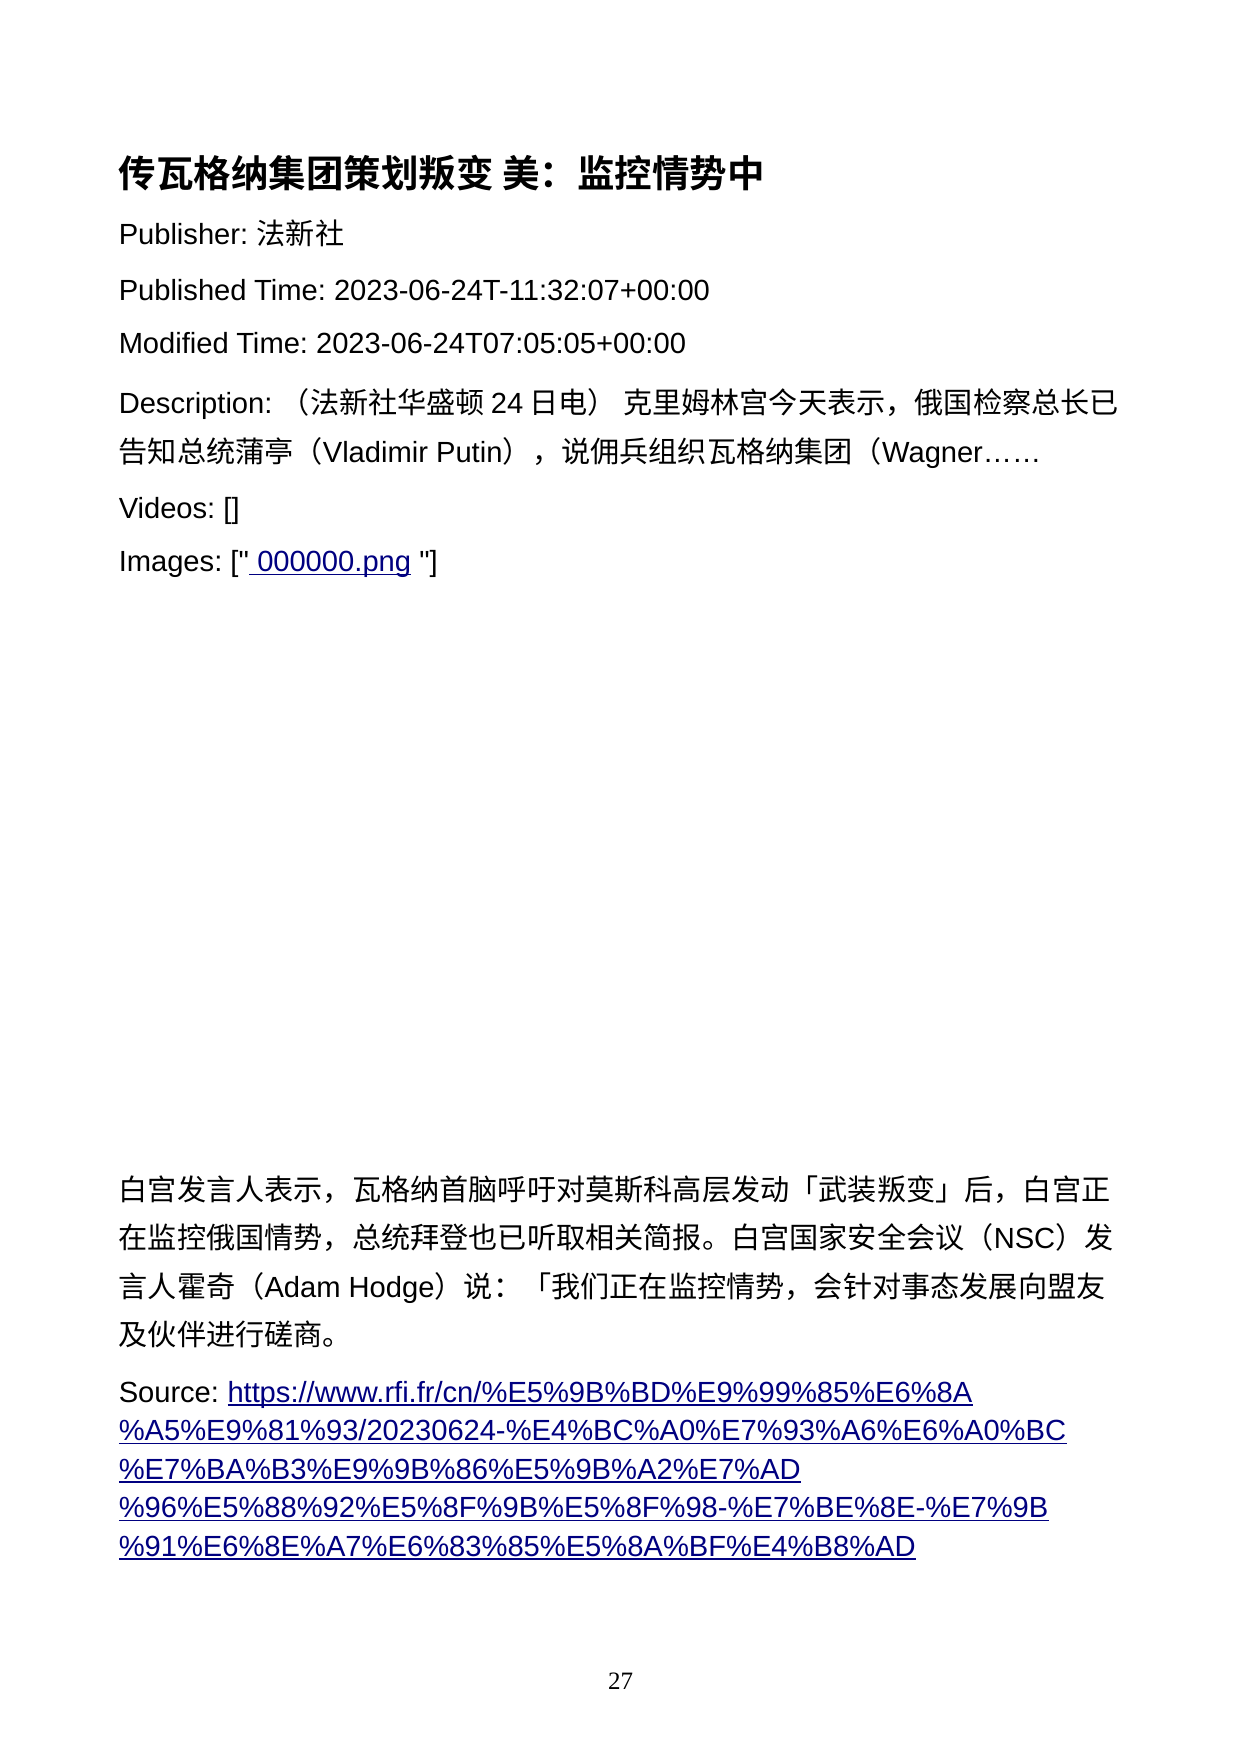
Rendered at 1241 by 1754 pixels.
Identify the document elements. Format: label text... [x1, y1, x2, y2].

text 白宫发言人表示，瓦格纳首脑呼吁对莫斯科高层发动「武装叛变」后，白宫正在监控俄国情势，总统拜登也已听取相关简报。白宫国家安全会议（NSC）发言人霍奇（Adam Hodge）说：「我们正在监控情势，会针对事态发展向盟友及伙伴进行磋商。 [118, 1166, 1122, 1354]
text Source: https://www.rfi.fr/cn/%E5%9B%BD%E9%99%85%E6%8A%A5%E9%81%93/20230624-%E4%BC%A0%E7%93%A6%E6%A0%BC%E7%BA%B3%E9%9B%86%E5%9B%A2%E7%AD%96%E5%88%92%E5%8F%9B%E5%8F%98-%E7%BE%8E-%E7%9B%91%E6%8E%A7%E6%83%85%E5%8A%BF%E4%B8%AD [118, 1375, 1122, 1562]
text Modified Time: 2023-06-24T07:05:05+00:00 [118, 327, 1122, 360]
text Videos: [] [118, 491, 1122, 525]
text Published Time: 2023-06-24T-11:32:07+00:00 [118, 273, 1122, 307]
text Description: （法新社华盛顿24日电） 克里姆林宫今天表示，俄国检察总长已告知总统蒲亭（Vladimir Putin），说佣兵组织瓦格纳集团（Wagner…… [118, 380, 1122, 471]
text Images: [" 000000.png "] [118, 544, 1122, 578]
text Publisher: 法新社 [118, 210, 1122, 253]
subtitle 传瓦格纳集团策划叛变 美：监控情势中 [118, 143, 1122, 198]
